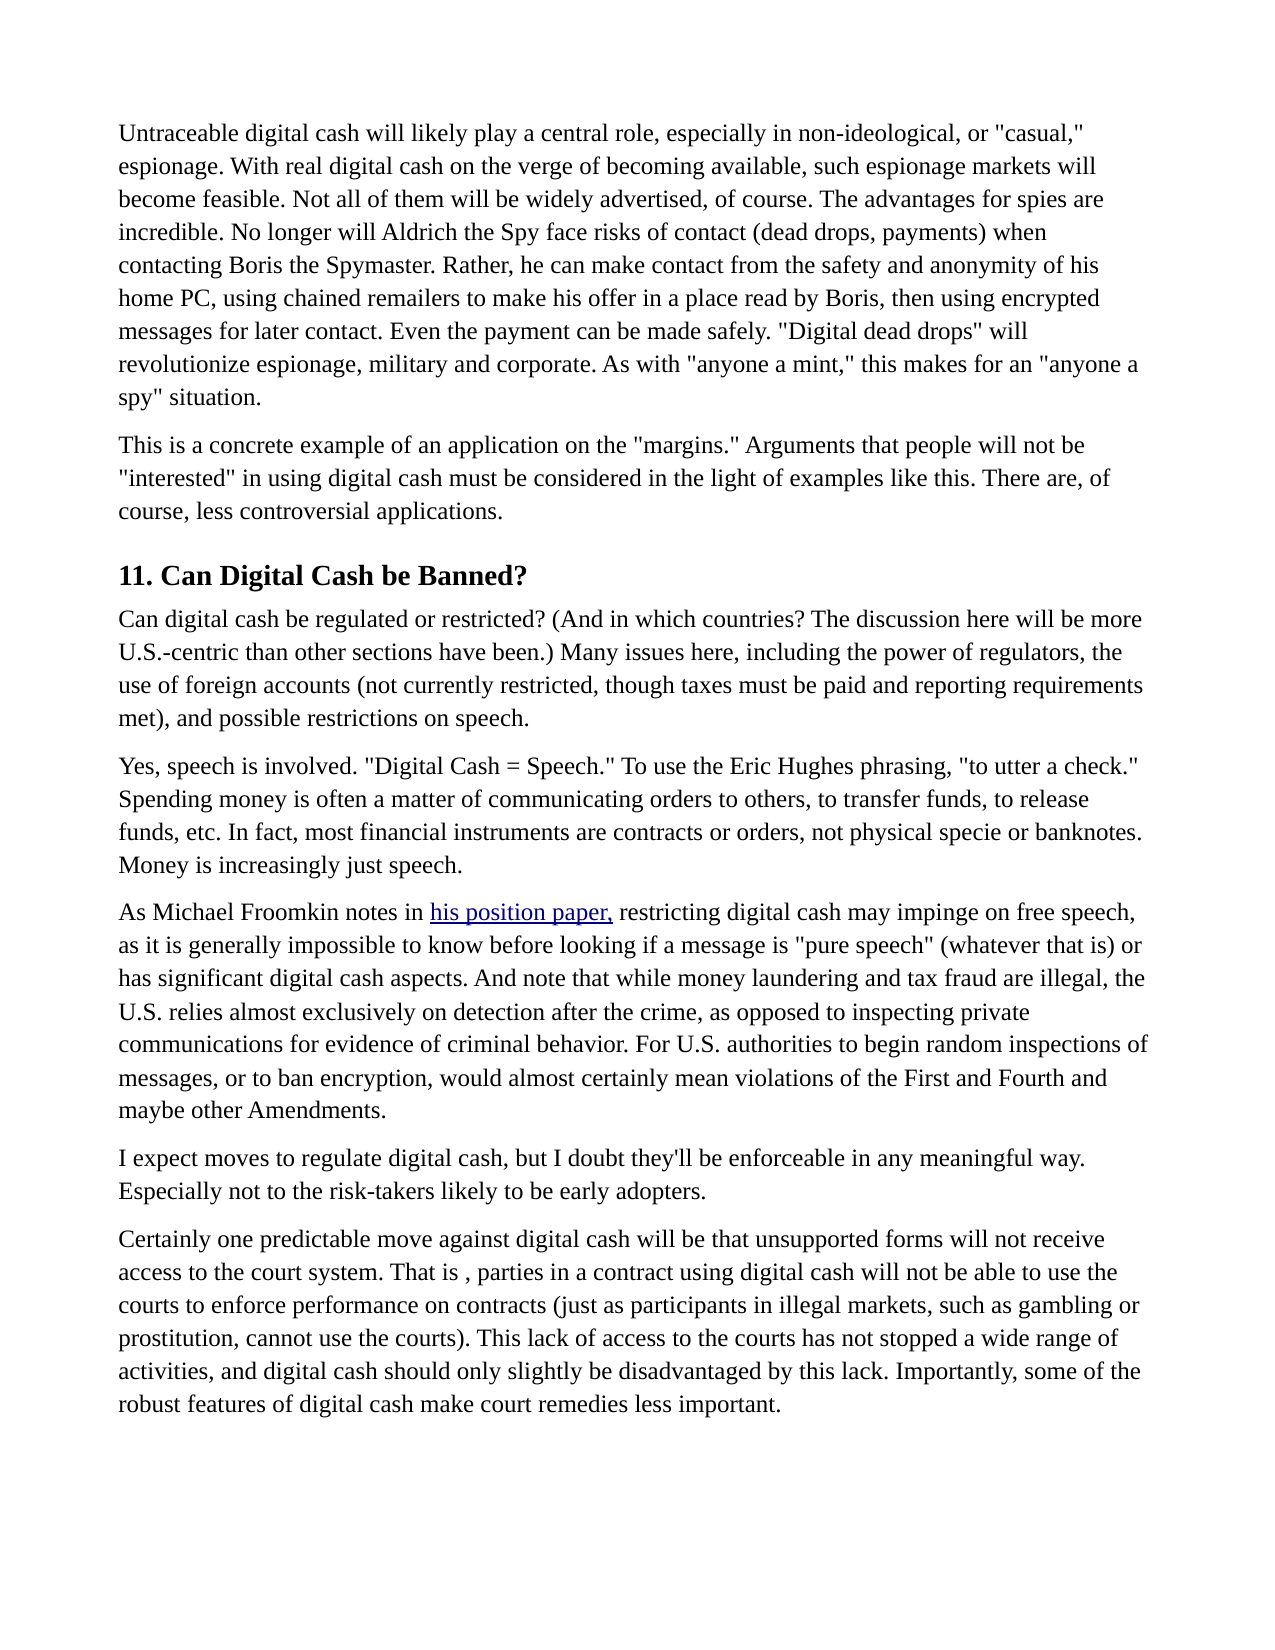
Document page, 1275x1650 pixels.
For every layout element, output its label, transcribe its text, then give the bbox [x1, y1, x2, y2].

text Yes, speech is involved. "Digital Cash = Speech." To use the Eric Hughes phrasing, "to utter a check." Spending money is often a matter of communicating orders to others, to transfer funds, to release funds, etc. In fact, most financial instruments are contracts or orders, not physical specie or banknotes. Money is increasingly just speech. [118, 751, 1157, 879]
text I expect moves to regulate digital cash, but I doubt they'll be enforceable in any meaningful way. Especially not to the risk-takers likely to be early adopters. [118, 1143, 1157, 1205]
text Untraceable digital cash will likely play a central role, especially in non-ideological, or "casual," espionage. With real digital cash on the verge of becoming available, such espionage markets will become feasible. Not all of them will be widely advertised, of course. The advantages for spies are incredible. No longer will Aldrich the Spy face risks of contact (dead drops, payments) when contacting Boris the Spymaster. Rather, he can make contact from the safety and anonymity of his home PC, using chained remailers to make his offer in a place read by Boris, then using encrypted messages for later contact. Even the payment can be made safely. "Digital dead drops" will revolutionize espionage, military and corporate. As with "anyone a mint," this makes for an "anyone a spy" situation. [118, 118, 1157, 411]
text This is a concrete example of an application on the "margins." Arguments that people will not be "interested" in using digital cash must be considered in the light of examples like this. There are, of course, less controversial applications. [118, 430, 1157, 525]
text Certainly one predictable move against digital cash will be that unsupported forms will not receive access to the court system. That is , parties in a contract using digital cash will not be able to use the courts to enforce performance on contracts (just as participants in illegal markets, such as gambling or prostitution, cannot use the courts). This lack of access to the courts has not stopped a wide range of activities, and digital cash should only slightly be disadvantaged by this lack. Importantly, some of the robust features of digital cash make court remedies less important. [118, 1224, 1157, 1418]
text As Michael Froomkin notes in his position paper, restricting digital cash may impinge on free speech, as it is generally impossible to know before looking if a message is "pure speech" (whatever that is) or has significant digital cash aspects. And note that while money laundering and tax fraud are illegal, the U.S. relies almost exclusively on detection after the crime, as opposed to inspecting private communications for evidence of criminal behavior. For U.S. authorities to begin random inspections of messages, or to ban encryption, would almost certainly mean violations of the First and Fourth and maybe other Amendments. [118, 897, 1157, 1124]
text Can digital cash be regulated or restricted? (And in which countries? The discussion here will be more U.S.-centric than other sections have been.) Many issues here, including the power of regulators, the use of foreign accounts (not currently restricted, though taxes must be paid and reporting requirements met), and possible restrictions on speech. [118, 604, 1157, 732]
subtitle 11. Can Digital Cash be Banned? [118, 558, 1157, 592]
